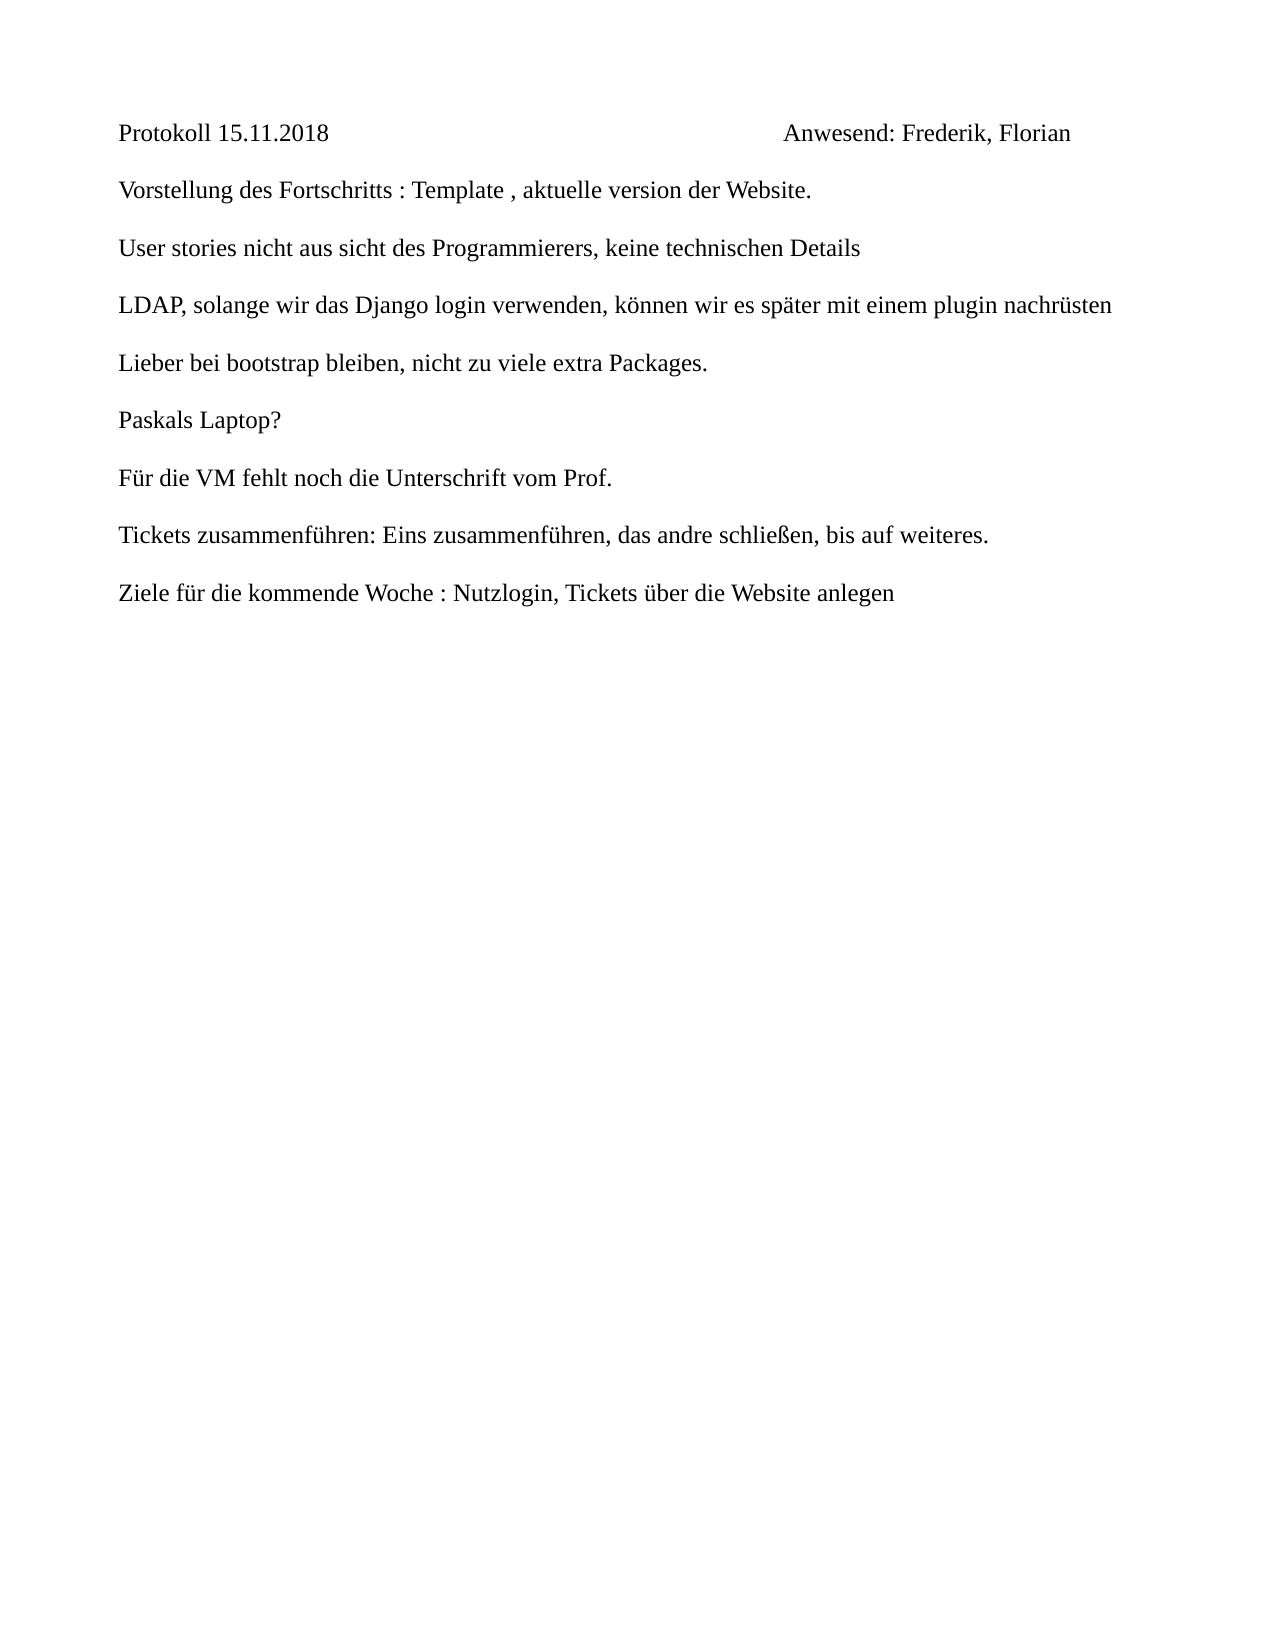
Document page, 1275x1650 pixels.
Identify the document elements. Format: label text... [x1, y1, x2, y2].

text Für die VM fehlt noch die Unterschrift vom Prof. [118, 463, 1157, 492]
text Paskals Laptop? [118, 406, 1157, 434]
text Ziele für die kommende Woche : Nutzlogin, Tickets über die Website anlegen [118, 578, 1157, 607]
text Lieber bei bootstrap bleiben, nicht zu viele extra Packages. [118, 348, 1157, 377]
text User stories nicht aus sicht des Programmierers, keine technischen Details [118, 233, 1157, 262]
text Vorstellung des Fortschritts : Template , aktuelle version der Website. [118, 176, 1157, 204]
text Protokoll 15.11.2018 Anwesend: Frederik, Florian [118, 118, 1157, 147]
text Tickets zusammenführen: Eins zusammenführen, das andre schließen, bis auf weiteres. [118, 521, 1157, 549]
text LDAP, solange wir das Django login verwenden, können wir es später mit einem plugin nachrüsten [118, 291, 1157, 319]
